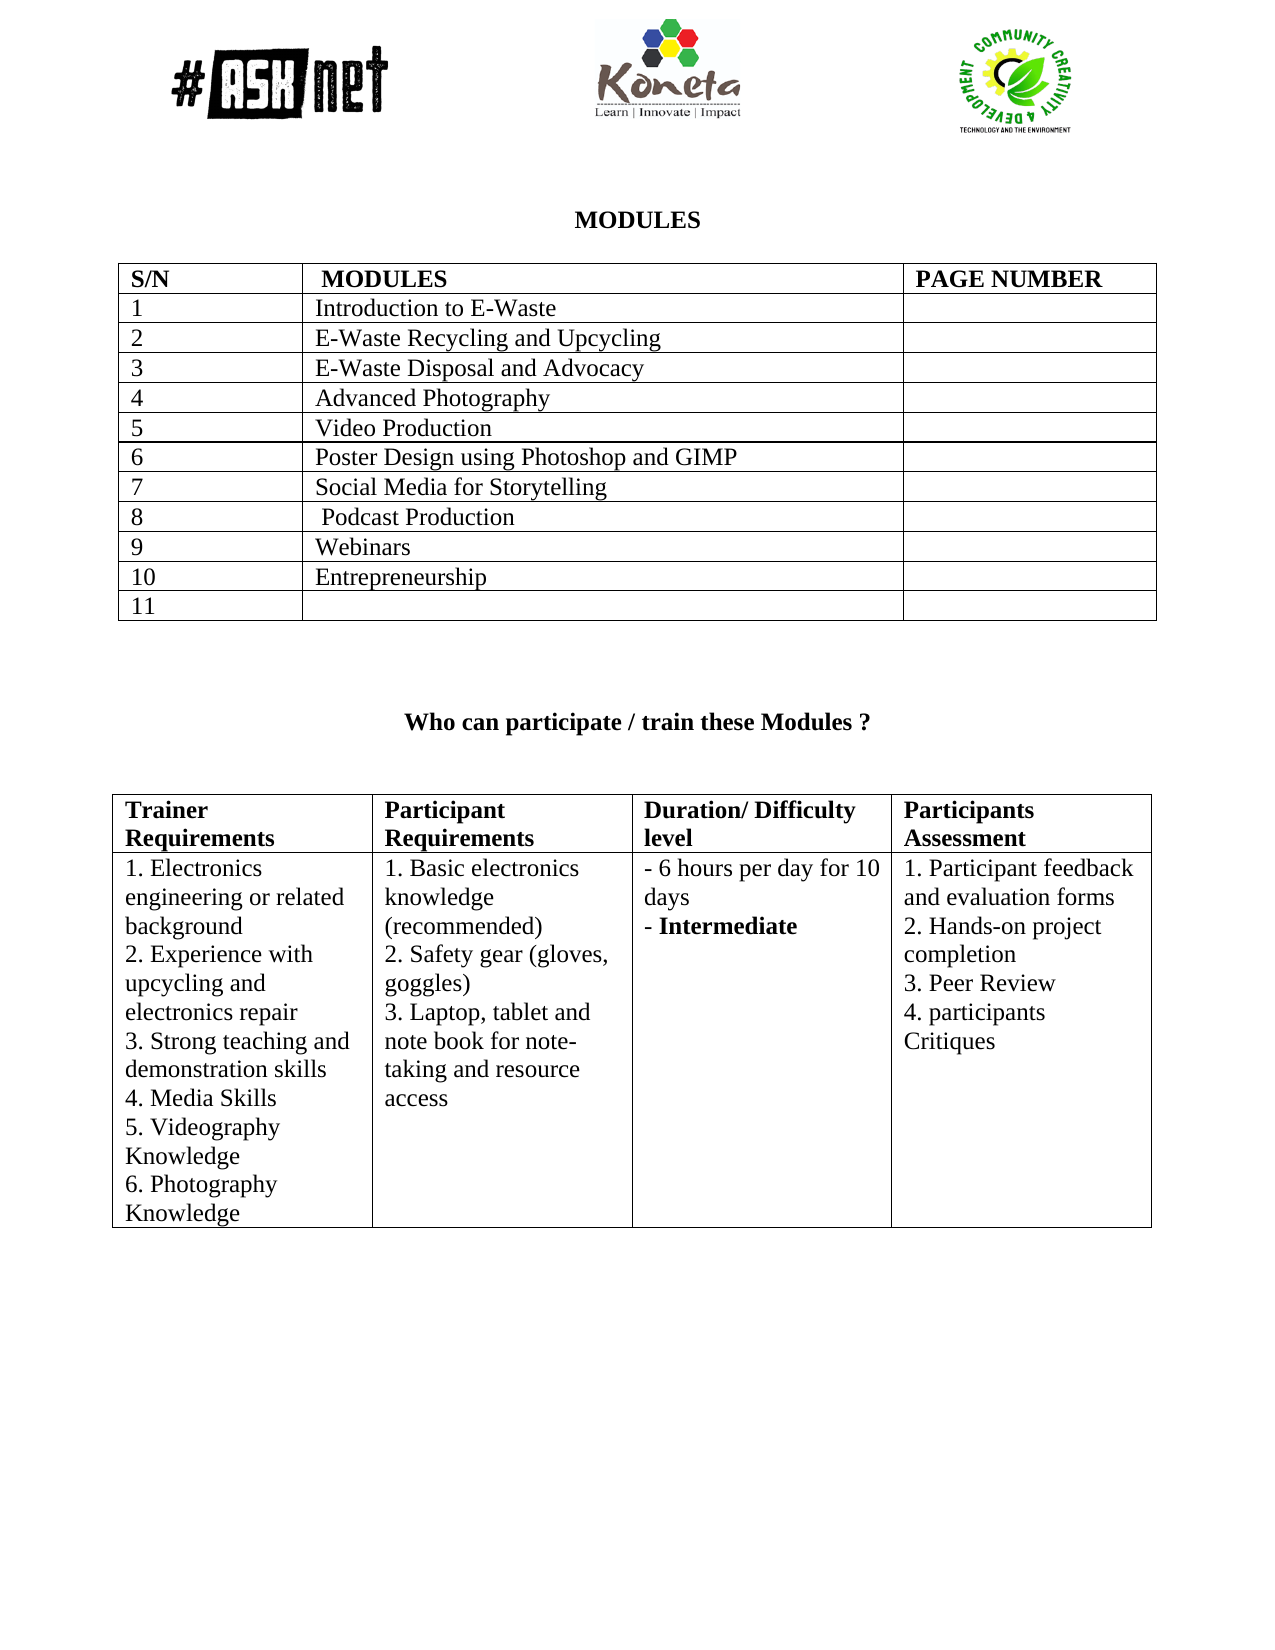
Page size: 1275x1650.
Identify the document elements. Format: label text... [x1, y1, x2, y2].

picture [594, 19, 741, 119]
table_cell 9 [119, 532, 302, 561]
table_cell Entrepreneurship [303, 562, 903, 590]
table_cell 10 [119, 562, 302, 590]
table_cell Introduction to E-Waste [303, 294, 903, 322]
table_header S/N [119, 264, 302, 292]
table_cell [303, 591, 903, 620]
picture [931, 8, 1098, 149]
text MODULES [118, 205, 1157, 234]
table_header PAGE NUMBER [904, 264, 1156, 292]
table_cell Video Production [303, 413, 903, 441]
table_cell 5 [119, 413, 302, 441]
table_cell 6 [119, 443, 302, 471]
table_cell Webinars [303, 532, 903, 561]
table_cell [904, 323, 1156, 352]
table_cell Advanced Photography [303, 383, 903, 412]
table_header Participants Assessment [892, 795, 1151, 852]
table_cell [904, 413, 1156, 441]
table_cell [904, 443, 1156, 471]
table_cell Podcast Production [303, 502, 903, 531]
text Who can participate / train these Modules ? [118, 707, 1157, 736]
table_cell 3 [119, 353, 302, 382]
table_cell - 6 hours per day for 10 days - Intermediate [633, 853, 891, 1227]
table_cell [904, 472, 1156, 501]
table_cell 8 [119, 502, 302, 531]
table_cell E-Waste Disposal and Advocacy [303, 353, 903, 382]
table_cell [904, 532, 1156, 561]
table_header Trainer Requirements [113, 795, 372, 852]
table_cell 1. Electronics engineering or related background 2. Experience with upcycling and electronics repair 3. Strong teaching and demonstration skills 4. Media Skills 5. Videography Knowledge 6. Photography Knowledge [113, 853, 372, 1227]
table_cell [904, 294, 1156, 322]
table_cell 4 [119, 383, 302, 412]
table_cell 2 [119, 323, 302, 352]
table_header Duration/ Difficulty level [633, 795, 891, 852]
table_cell [904, 502, 1156, 531]
table_cell E-Waste Recycling and Upcycling [303, 323, 903, 352]
table_cell Social Media for Storytelling [303, 472, 903, 501]
table_cell [904, 353, 1156, 382]
table_cell 1. Basic electronics knowledge (recommended) 2. Safety gear (gloves, goggles) 3. Laptop, tablet and note book for note-taking and resource access [373, 853, 632, 1227]
table_cell 1 [119, 294, 302, 322]
table_cell 1. Participant feedback and evaluation forms 2. Hands-on project completion 3. Peer Review 4. participants Critiques [892, 853, 1151, 1227]
table_cell 7 [119, 472, 302, 501]
table_cell Poster Design using Photoshop and GIMP [303, 443, 903, 471]
table_cell 11 [119, 591, 302, 620]
table_cell [904, 591, 1156, 620]
table_header Participant Requirements [373, 795, 632, 852]
table_cell [904, 562, 1156, 590]
picture [170, 39, 392, 122]
table_cell [904, 383, 1156, 412]
table_header MODULES [303, 264, 903, 292]
